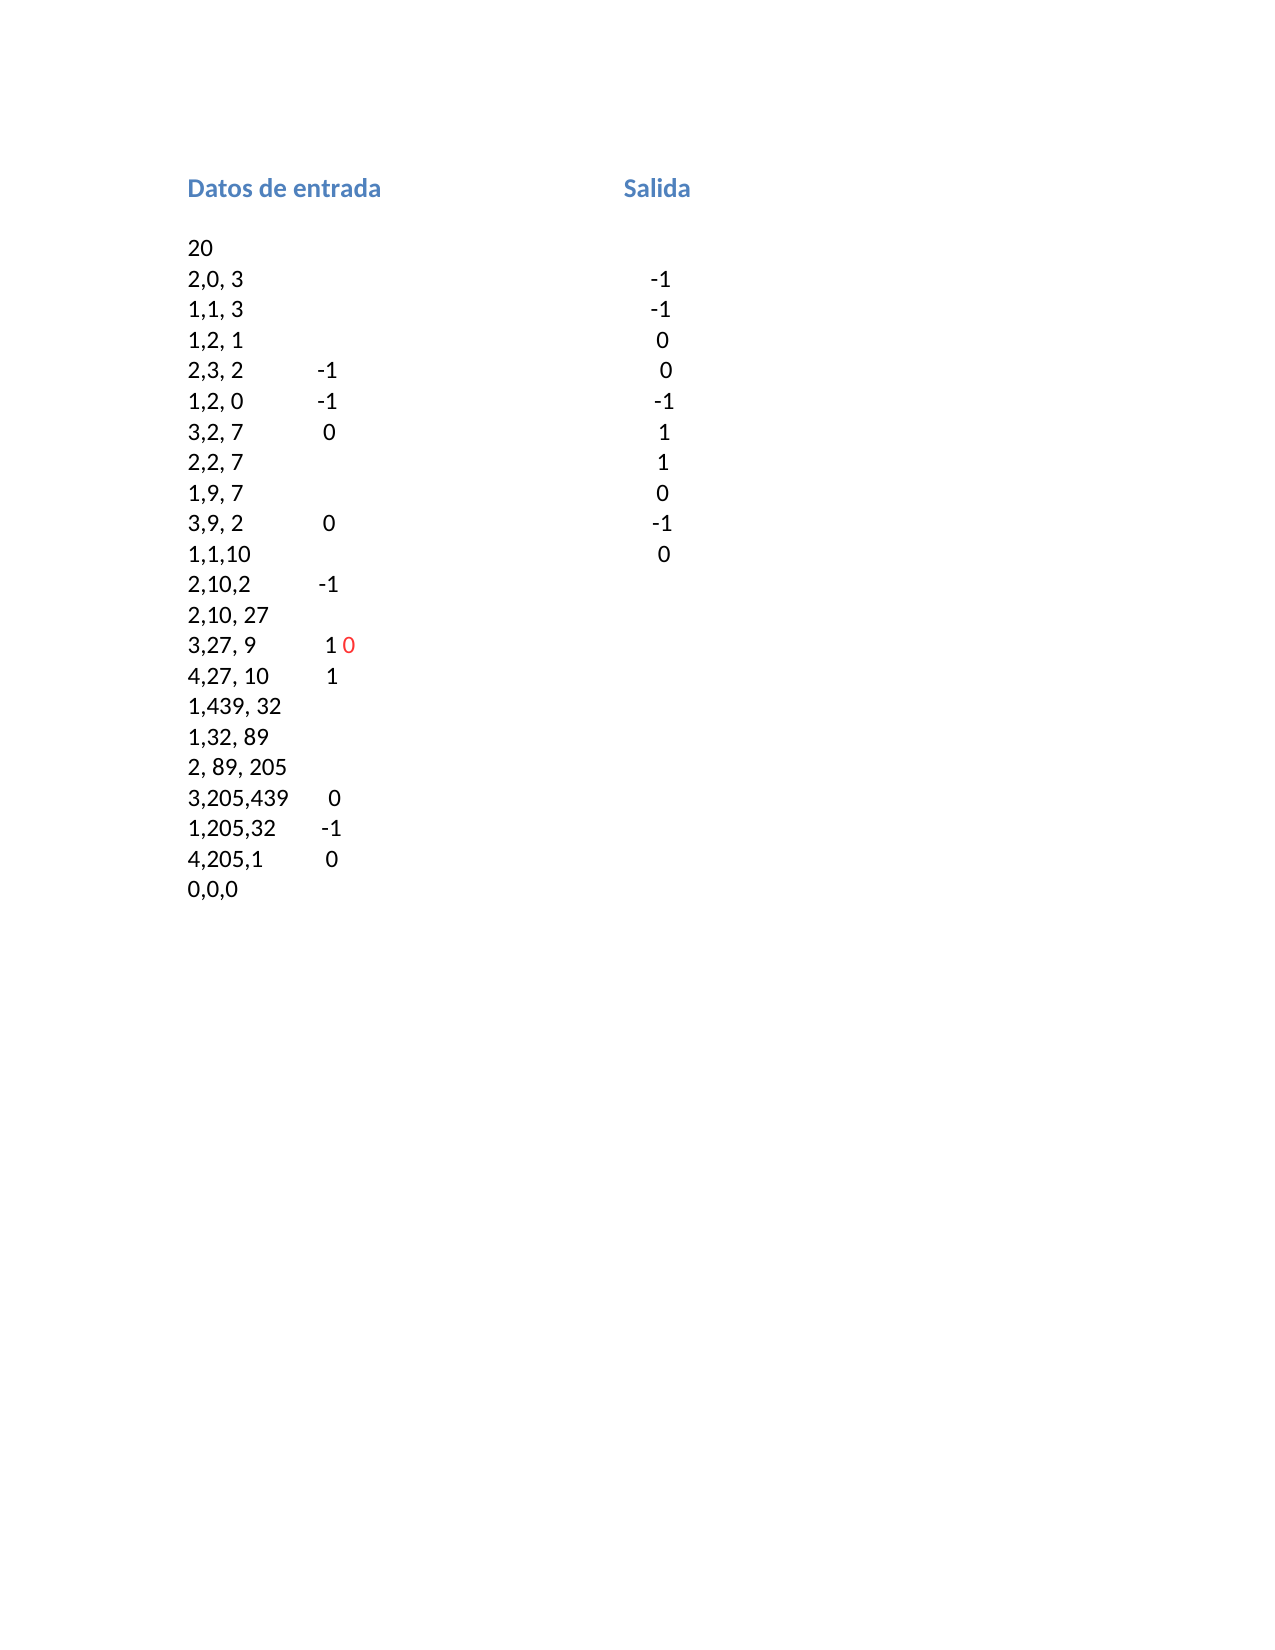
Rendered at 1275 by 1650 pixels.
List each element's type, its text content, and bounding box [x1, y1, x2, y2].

text 2,2, 7 1 [187, 446, 1087, 477]
text 0,0,0 [187, 873, 1087, 904]
text 20 [187, 233, 1087, 263]
text 1,205,32 -1 [187, 812, 1087, 843]
text 1,439, 32 [187, 690, 1087, 721]
text 2, 89, 205 [187, 751, 1087, 782]
text 4,27, 10 1 [187, 660, 1087, 690]
text 3,2, 7 0 1 [187, 416, 1087, 446]
text 4,205,1 0 [187, 843, 1087, 873]
text 2,10,2 -1 [187, 568, 1087, 599]
text 1,1,10 0 [187, 538, 1087, 568]
text 2,10, 27 [187, 599, 1087, 629]
text 1,9, 7 0 [187, 477, 1087, 507]
text 2,0, 3 -1 [187, 263, 1087, 294]
text 1,2, 1 0 [187, 324, 1087, 355]
text 2,3, 2 -1 0 [187, 355, 1087, 385]
text 3,27, 9 1 0 [187, 629, 1087, 660]
text 1,32, 89 [187, 721, 1087, 751]
text 1,2, 0 -1 -1 [187, 385, 1087, 416]
text 1,1, 3 -1 [187, 294, 1087, 324]
text 3,205,439 0 [187, 782, 1087, 812]
subtitle Datos de entrada Salida [187, 171, 1087, 204]
text 3,9, 2 0 -1 [187, 507, 1087, 538]
